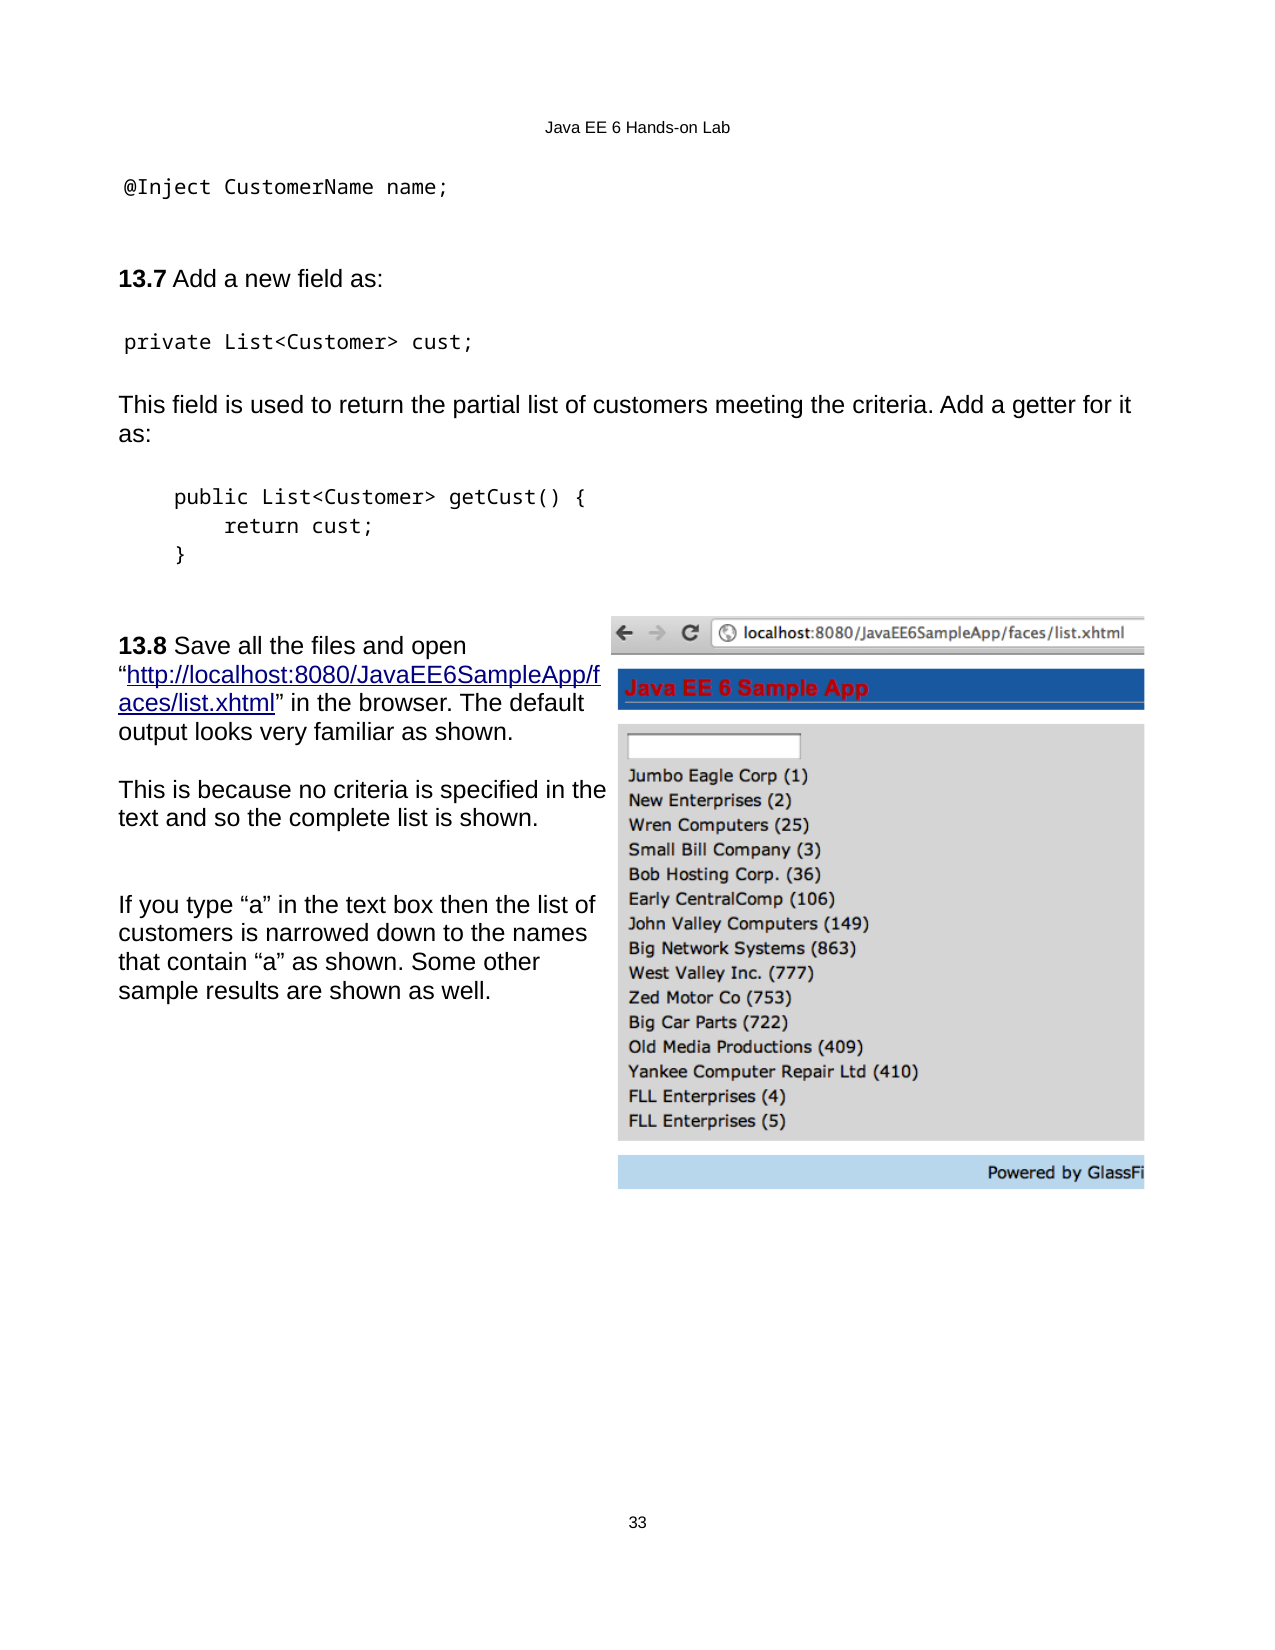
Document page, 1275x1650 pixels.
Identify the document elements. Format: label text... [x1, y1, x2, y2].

table_header public List<Customer> getCust() { return cust; } [118, 477, 1157, 573]
picture [611, 616, 1145, 1195]
text If you type “a” in the text box then the list of customers is narrowed down to the names that contain “a” as shown. Some other sample results are shown as well. [118, 889, 611, 1062]
table_header private List<Customer> cust; [118, 322, 1157, 362]
text 13.7 Add a new field as: [118, 264, 1157, 322]
text This is because no criteria is specified in the text and so the complete list is shown. [118, 746, 611, 832]
text 13.8 Save all the files and open “http://localhost:8080/JavaEE6SampleApp/faces/list.xhtml” in the browser. The default output looks very familiar as shown. [118, 573, 1157, 746]
table_header @Inject CustomerName name; [118, 167, 1157, 207]
text This field is used to return the partial list of customers meeting the criteria. Add a getter for it as: [118, 390, 1157, 477]
